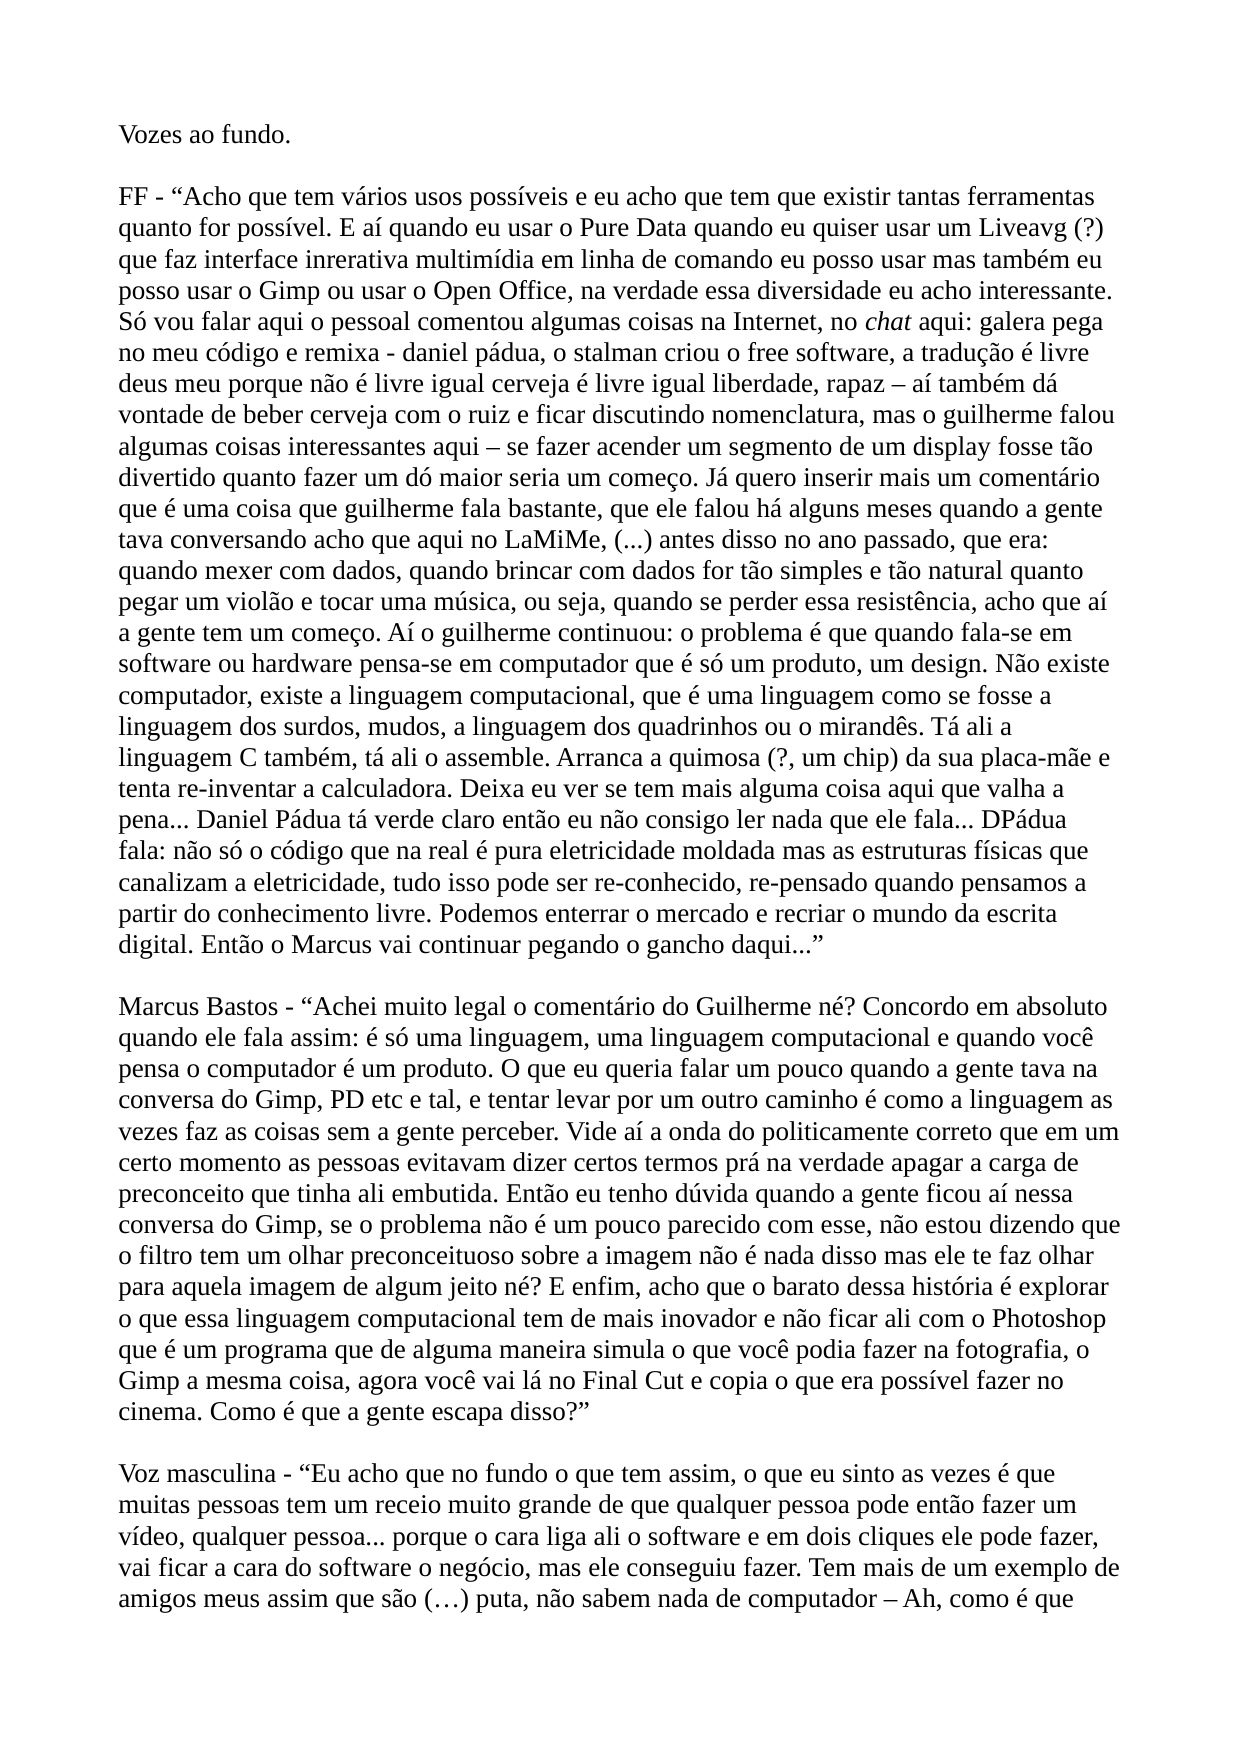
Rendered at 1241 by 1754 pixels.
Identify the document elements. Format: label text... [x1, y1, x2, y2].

text Marcus Bastos - “Achei muito legal o comentário do Guilherme né? Concordo em absoluto quando ele fala assim: é só uma linguagem, uma linguagem computacional e quando você pensa o computador é um produto. O que eu queria falar um pouco quando a gente tava na conversa do Gimp, PD etc e tal, e tentar levar por um outro caminho é como a linguagem as vezes faz as coisas sem a gente perceber. Vide aí a onda do politicamente correto que em um certo momento as pessoas evitavam dizer certos termos prá na verdade apagar a carga de preconceito que tinha ali embutida. Então eu tenho dúvida quando a gente ficou aí nessa conversa do Gimp, se o problema não é um pouco parecido com esse, não estou dizendo que o filtro tem um olhar preconceituoso sobre a imagem não é nada disso mas ele te faz olhar para aquela imagem de algum jeito né? E enfim, acho que o barato dessa história é explorar o que essa linguagem computacional tem de mais inovador e não ficar ali com o Photoshop que é um programa que de alguma maneira simula o que você podia fazer na fotografia, o Gimp a mesma coisa, agora você vai lá no Final Cut e copia o que era possível fazer no cinema. Como é que a gente escapa disso?” [118, 990, 1122, 1426]
text FF - “Acho que tem vários usos possíveis e eu acho que tem que existir tantas ferramentas quanto for possível. E aí quando eu usar o Pure Data quando eu quiser usar um Liveavg (?) que faz interface inrerativa multimídia em linha de comando eu posso usar mas também eu posso usar o Gimp ou usar o Open Office, na verdade essa diversidade eu acho interessante. Só vou falar aqui o pessoal comentou algumas coisas na Internet, no chat aqui: galera pega no meu código e remixa - daniel pádua, o stalman criou o free software, a tradução é livre deus meu porque não é livre igual cerveja é livre igual liberdade, rapaz – aí também dá vontade de beber cerveja com o ruiz e ficar discutindo nomenclatura, mas o guilherme falou algumas coisas interessantes aqui – se fazer acender um segmento de um display fosse tão divertido quanto fazer um dó maior seria um começo. Já quero inserir mais um comentário que é uma coisa que guilherme fala bastante, que ele falou há alguns meses quando a gente tava conversando acho que aqui no LaMiMe, (...) antes disso no ano passado, que era: quando mexer com dados, quando brincar com dados for tão simples e tão natural quanto pegar um violão e tocar uma música, ou seja, quando se perder essa resistência, acho que aí a gente tem um começo. Aí o guilherme continuou: o problema é que quando fala-se em software ou hardware pensa-se em computador que é só um produto, um design. Não existe computador, existe a linguagem computacional, que é uma linguagem como se fosse a linguagem dos surdos, mudos, a linguagem dos quadrinhos ou o mirandês. Tá ali a linguagem C também, tá ali o assemble. Arranca a quimosa (?, um chip) da sua placa-mãe e tenta re-inventar a calculadora. Deixa eu ver se tem mais alguma coisa aqui que valha a pena... Daniel Pádua tá verde claro então eu não consigo ler nada que ele fala... DPádua fala: não só o código que na real é pura eletricidade moldada mas as estruturas físicas que canalizam a eletricidade, tudo isso pode ser re-conhecido, re-pensado quando pensamos a partir do conhecimento livre. Podemos enterrar o mercado e recriar o mundo da escrita digital. Então o Marcus vai continuar pegando o gancho daqui...” [118, 180, 1122, 959]
text Voz masculina - “Eu acho que no fundo o que tem assim, o que eu sinto as vezes é que muitas pessoas tem um receio muito grande de que qualquer pessoa pode então fazer um vídeo, qualquer pessoa... porque o cara liga ali o software e em dois cliques ele pode fazer, vai ficar a cara do software o negócio, mas ele conseguiu fazer. Tem mais de um exemplo de amigos meus assim que são (…) puta, não sabem nada de computador – Ah, como é que [118, 1457, 1122, 1613]
text Vozes ao fundo. [118, 118, 1122, 149]
